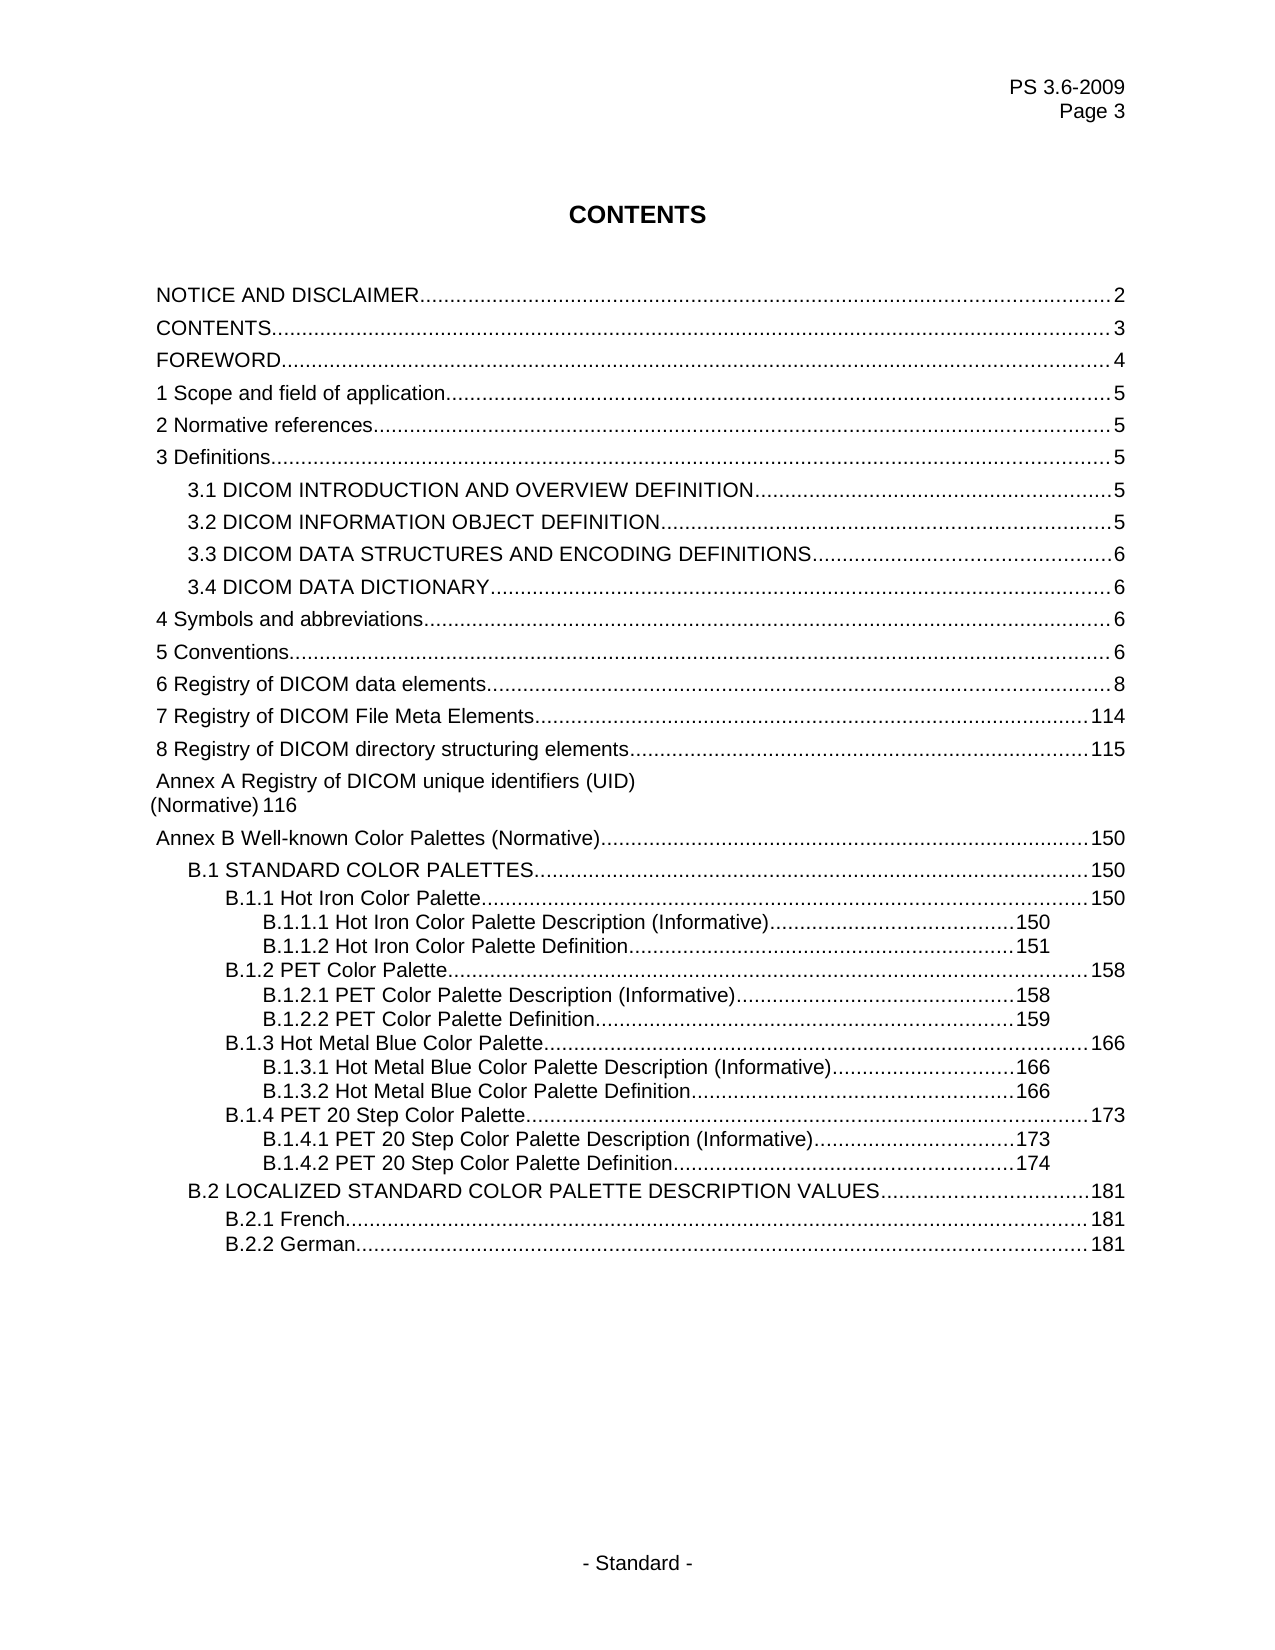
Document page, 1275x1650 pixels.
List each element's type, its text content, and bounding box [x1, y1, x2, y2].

text B.2.2 German 181 [225, 1231, 1125, 1256]
text B.2.1 French 181 [225, 1207, 1125, 1231]
text NOTICE AND DISCLAIMER 2 [150, 283, 1125, 307]
text B.2 Localized Standard Color Palette Description Values 181 [187, 1179, 1125, 1203]
text FOREWORD 4 [150, 348, 1125, 372]
text B.1.3.1 Hot Metal Blue Color Palette Description (Informative) 166 [262, 1055, 1050, 1079]
text B.1.3.2 Hot Metal Blue Color Palette Definition 166 [262, 1079, 1050, 1103]
text Annex A Registry of DICOM unique identifiers (UID) (Normative) 116 [150, 769, 1125, 817]
text 2 Normative references 5 [150, 413, 1125, 437]
text Annex B Well-known Color Palettes (Normative) 150 [150, 826, 1125, 850]
text 3 Definitions 5 [150, 445, 1125, 469]
text 6 Registry of DICOM data elements 8 [150, 672, 1125, 696]
text B.1.1 Hot Iron Color Palette 150 [225, 886, 1125, 910]
text 5 Conventions 6 [150, 639, 1125, 664]
text B.1.1.2 Hot Iron Color Palette Definition 151 [262, 934, 1050, 958]
text B.1.2.2 PET Color Palette Definition 159 [262, 1007, 1050, 1031]
text CONTENTS 3 [150, 316, 1125, 340]
text 3.4 DICOM Data dictionary 6 [187, 575, 1125, 599]
text B.1.3 Hot Metal Blue Color Palette 166 [225, 1031, 1125, 1055]
text 3.3 DICOM Data structures and encoding definitions 6 [187, 542, 1125, 566]
text 8 Registry of DICOM directory structuring elements 115 [150, 737, 1125, 761]
text B.1.4.1 PET 20 Step Color Palette Description (Informative) 173 [262, 1127, 1050, 1151]
text 3.2 DICOM Information object definition 5 [187, 510, 1125, 534]
text 4 Symbols and abbreviations 6 [150, 607, 1125, 631]
text B.1.1.1 Hot Iron Color Palette Description (Informative) 150 [262, 910, 1050, 934]
text 7 Registry of DICOM File Meta Elements 114 [150, 704, 1125, 728]
subtitle CONTENTS [150, 200, 1125, 229]
text B.1.2 PET Color Palette 158 [225, 958, 1125, 982]
text B.1.4.2 PET 20 Step Color Palette Definition 174 [262, 1151, 1050, 1175]
text B.1 Standard Color Palettes 150 [187, 858, 1125, 882]
text B.1.2.1 PET Color Palette Description (Informative) 158 [262, 982, 1050, 1007]
text 1 Scope and field of application 5 [150, 380, 1125, 404]
text B.1.4 PET 20 Step Color Palette 173 [225, 1103, 1125, 1127]
text 3.1 DICOM Introduction and overview definition 5 [187, 478, 1125, 502]
